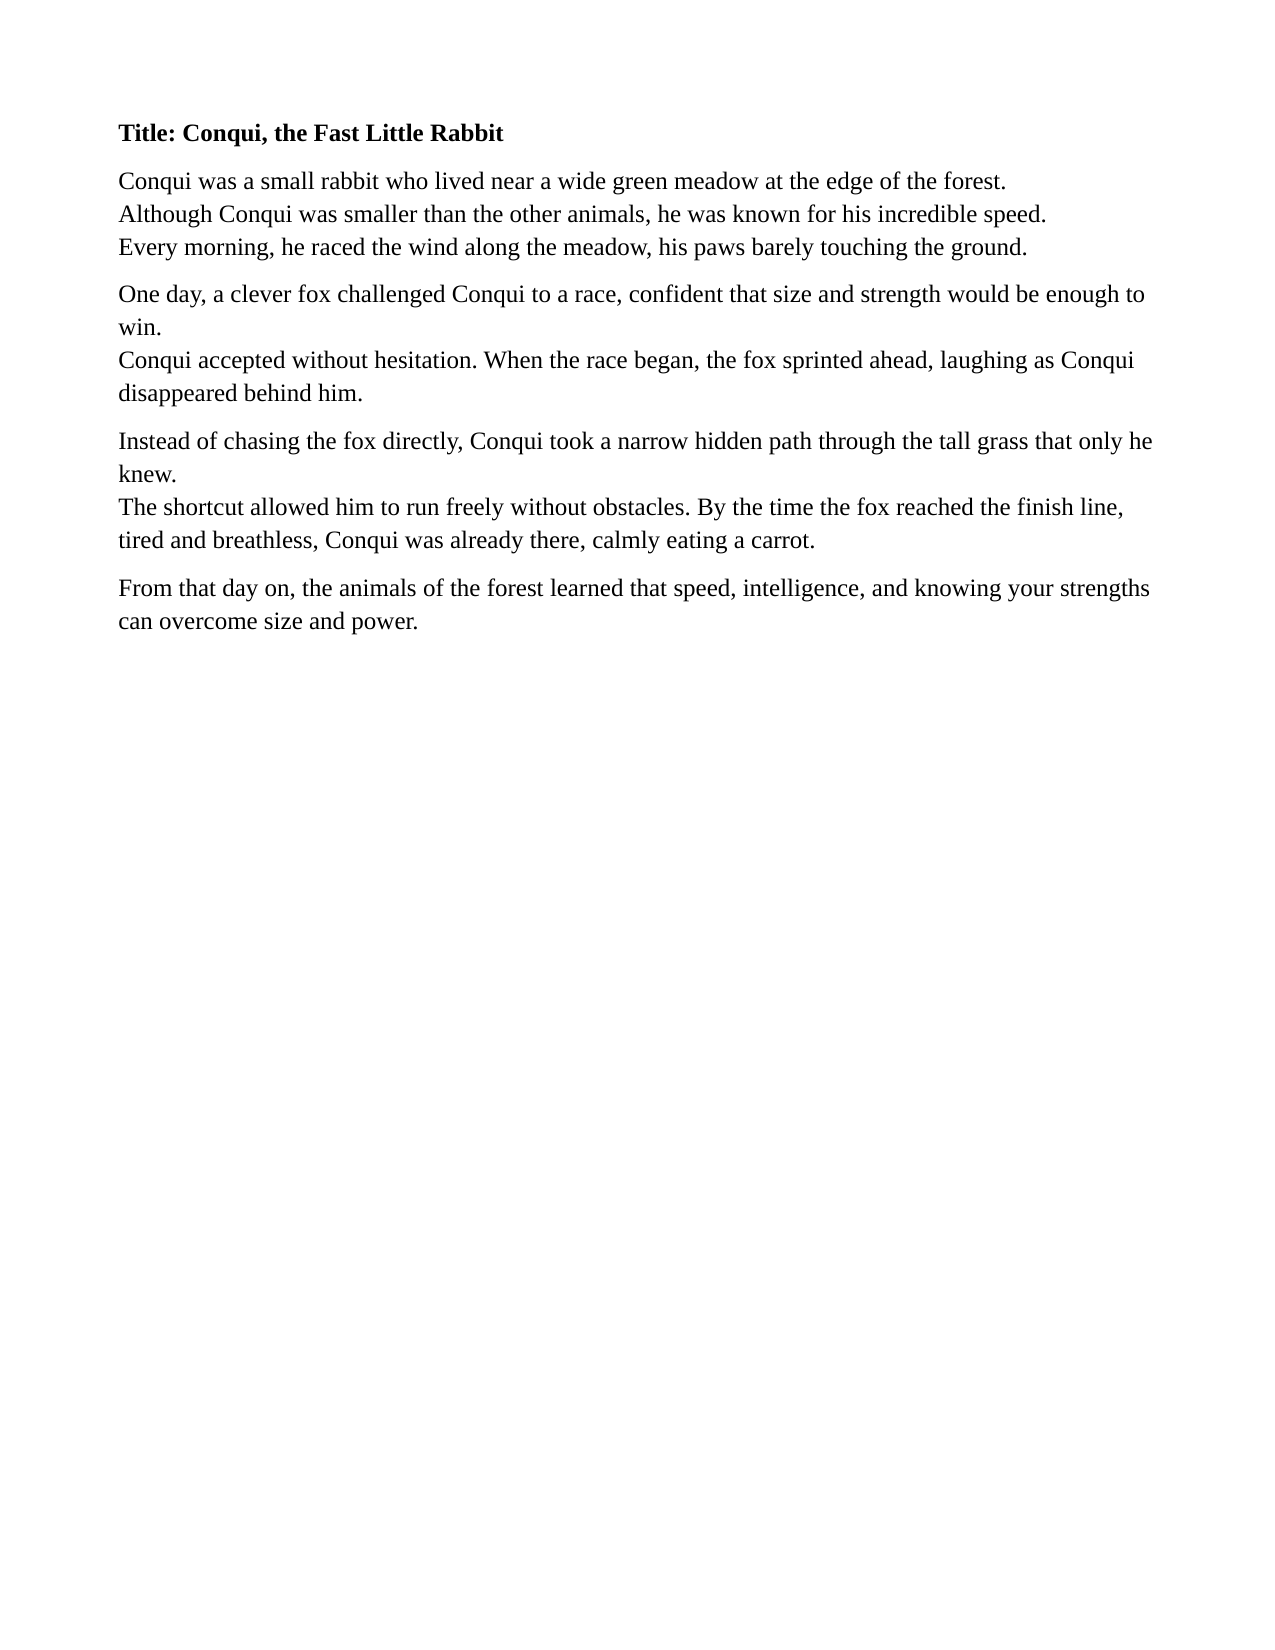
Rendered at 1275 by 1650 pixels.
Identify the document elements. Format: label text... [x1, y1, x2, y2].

text Instead of chasing the fox directly, Conqui took a narrow hidden path through the tall grass that only he knew. The shortcut allowed him to run freely without obstacles. By the time the fox reached the finish line, tired and breathless, Conqui was already there, calmly eating a carrot. [118, 426, 1157, 554]
text One day, a clever fox challenged Conqui to a race, confident that size and strength would be enough to win. Conqui accepted without hesitation. When the race began, the fox sprinted ahead, laughing as Conqui disappeared behind him. [118, 279, 1157, 407]
text Conqui was a small rabbit who lived near a wide green meadow at the edge of the forest. Although Conqui was smaller than the other animals, he was known for his incredible speed. Every morning, he raced the wind along the meadow, his paws barely touching the ground. [118, 166, 1157, 261]
text From that day on, the animals of the forest learned that speed, intelligence, and knowing your strengths can overcome size and power. [118, 573, 1157, 634]
text Title: Conqui, the Fast Little Rabbit [118, 118, 1157, 147]
